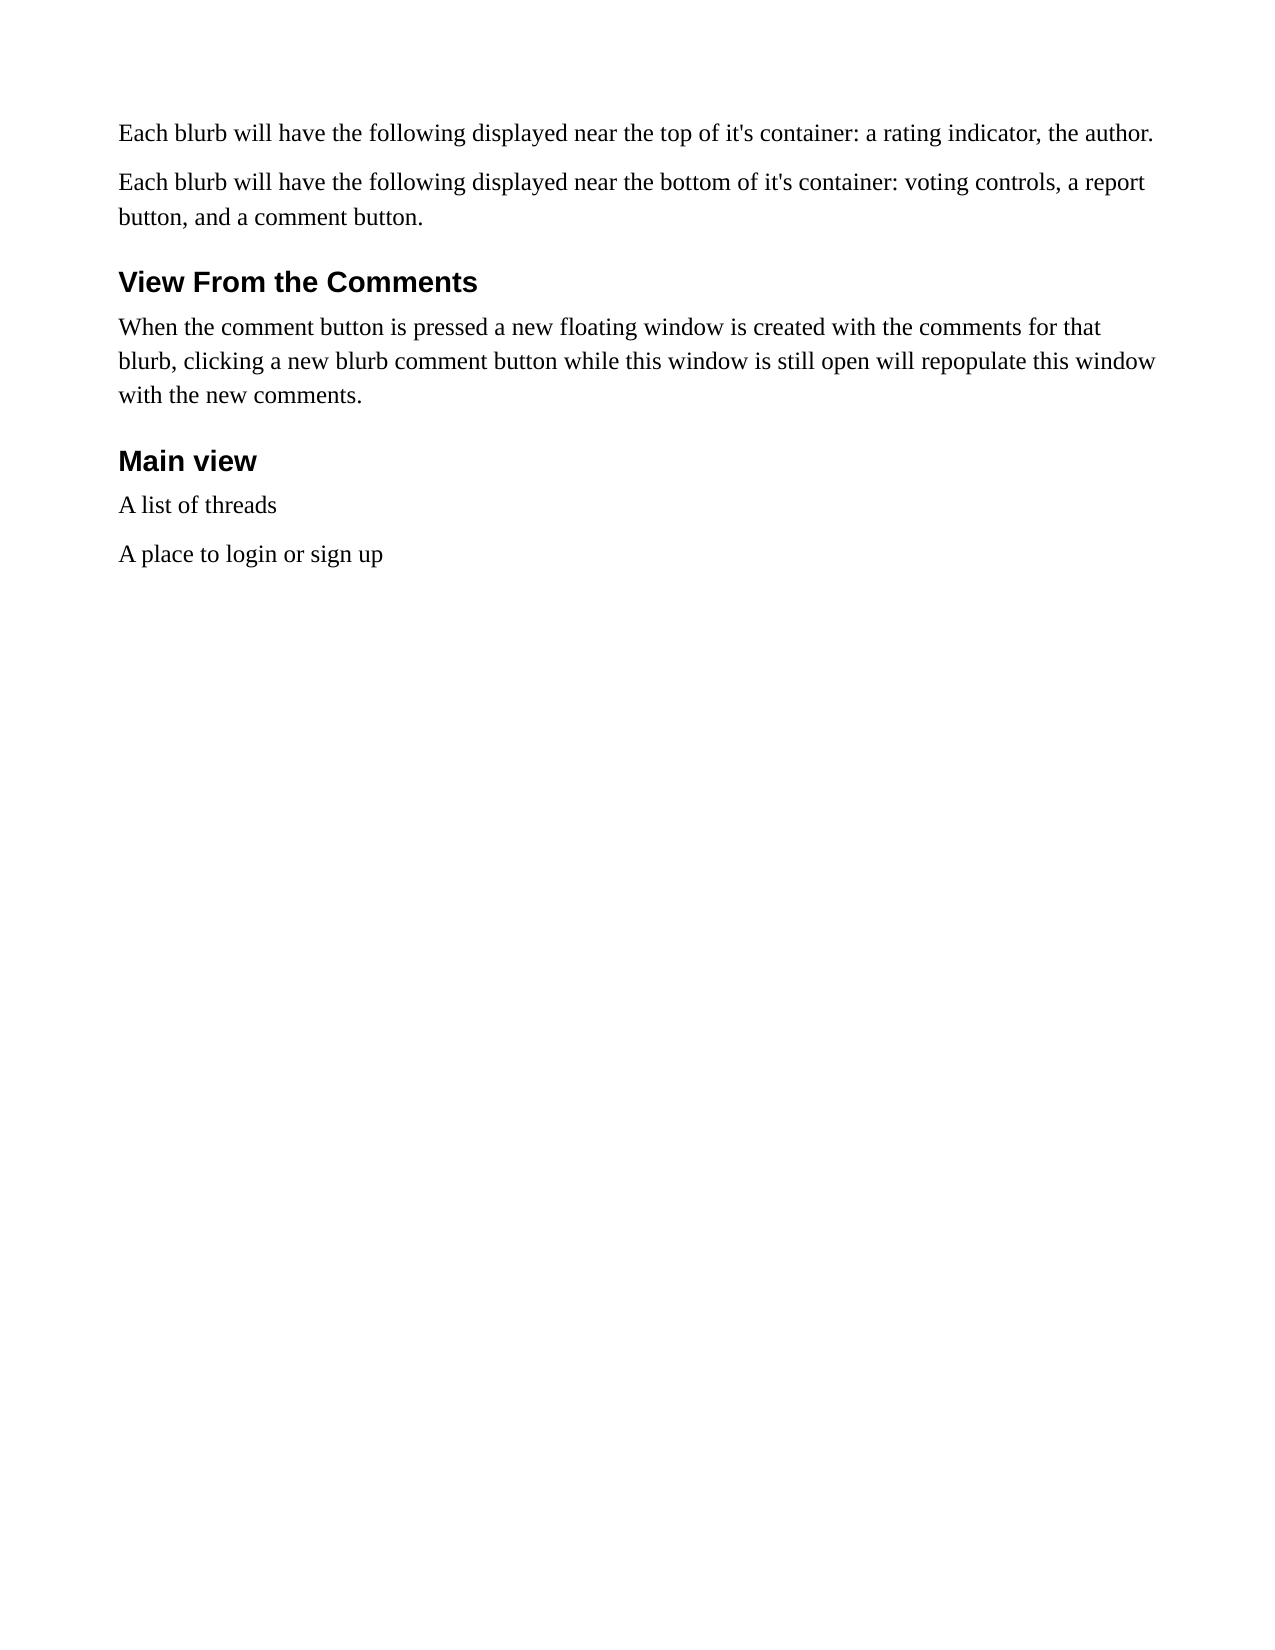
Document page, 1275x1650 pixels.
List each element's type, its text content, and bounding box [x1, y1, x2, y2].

text When the comment button is pressed a new floating window is created with the comments for that blurb, clicking a new blurb comment button while this window is still open will repopulate this window with the new comments. [118, 312, 1157, 409]
text Each blurb will have the following displayed near the bottom of it's container: voting controls, a report button, and a comment button. [118, 167, 1157, 230]
text A place to login or sign up [118, 539, 1157, 568]
text Each blurb will have the following displayed near the top of it's container: a rating indicator, the author. [118, 118, 1157, 147]
text A list of threads [118, 490, 1157, 519]
subtitle Main view [118, 444, 1157, 478]
subtitle View From the Comments [118, 265, 1157, 299]
